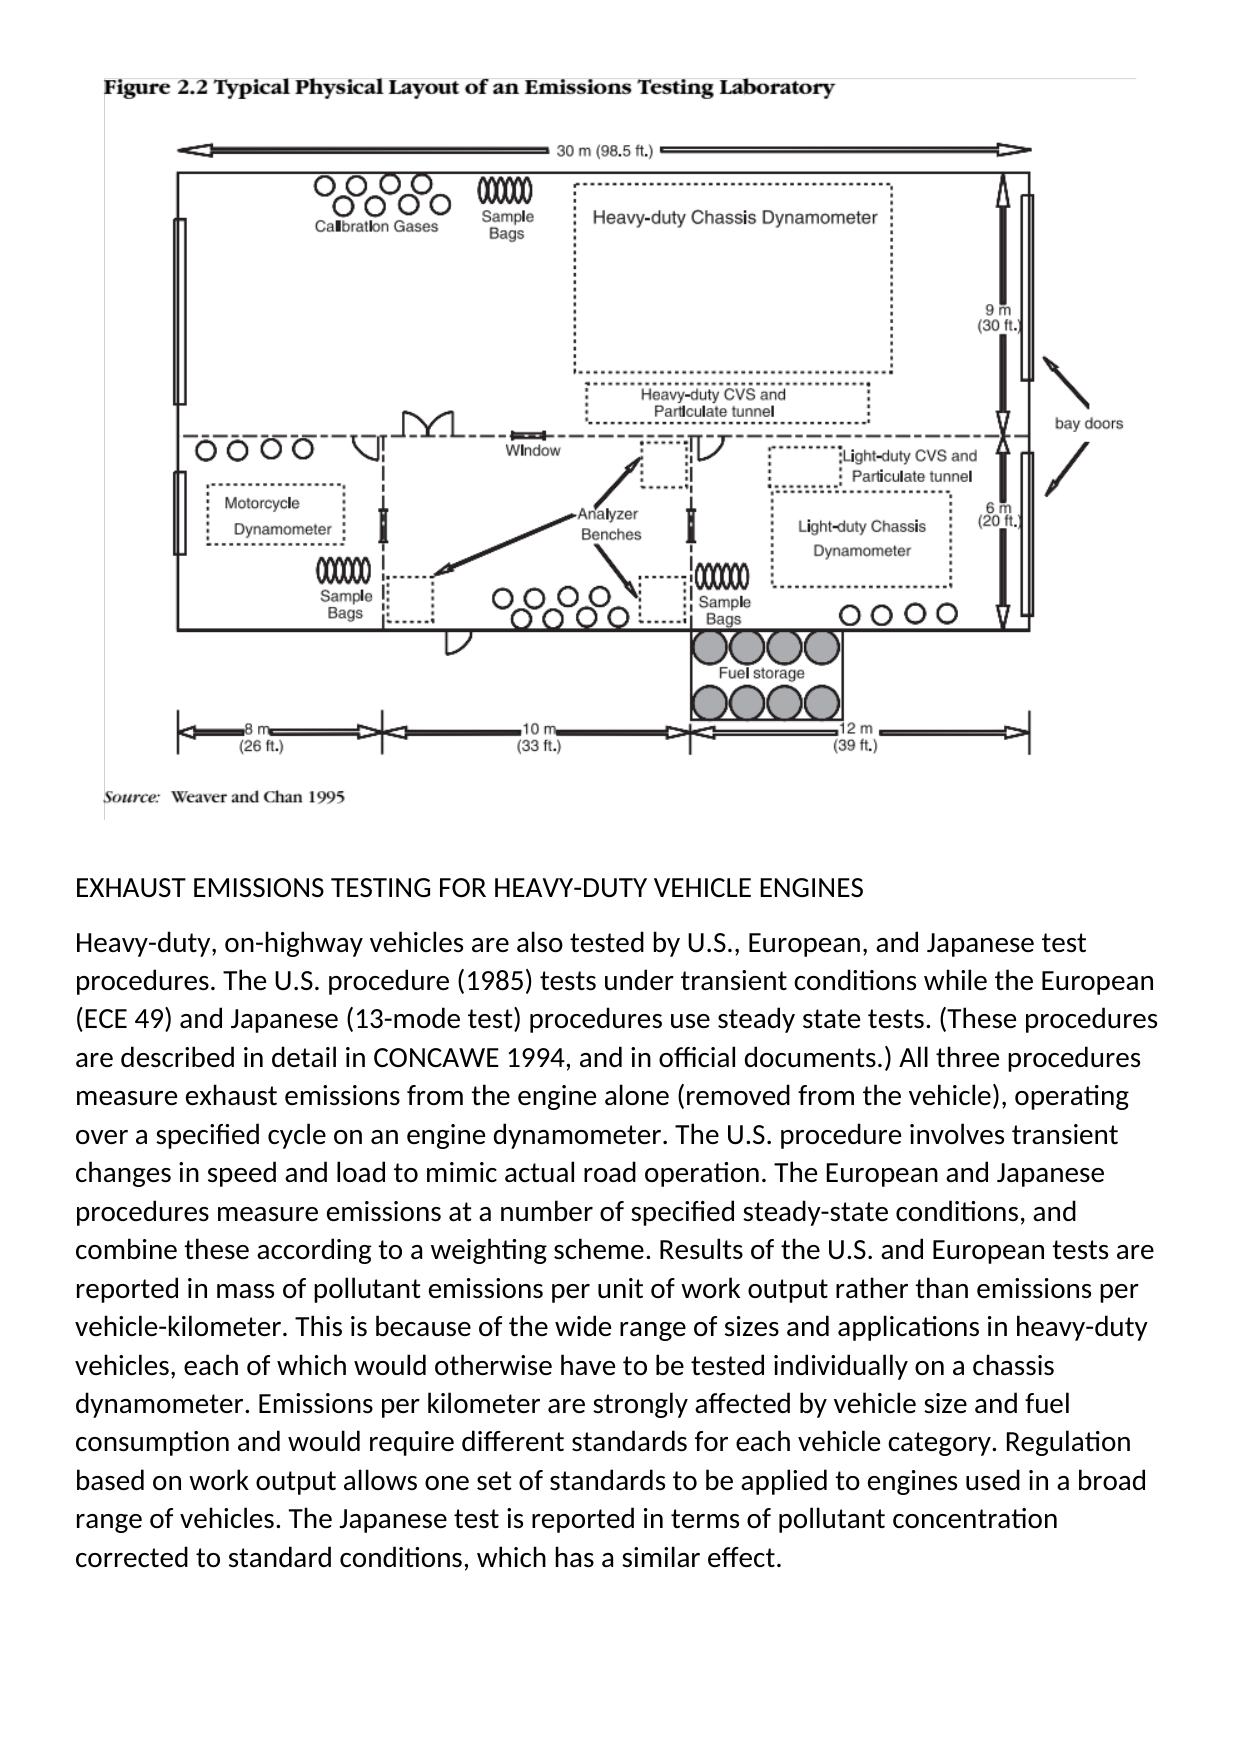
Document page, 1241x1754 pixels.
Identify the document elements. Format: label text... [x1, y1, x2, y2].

picture [73, 59, 1137, 820]
text EXHAUST EMISSIONS TESTING FOR HEAVY-DUTY VEHICLE ENGINES [75, 869, 1165, 904]
text Heavy-duty, on-highway vehicles are also tested by U.S., European, and Japanese test procedures. The U.S. procedure (1985) tests under transient conditions while the European (ECE 49) and Japanese (13-mode test) procedures use steady state tests. (These procedures are described in detail in CONCAWE 1994, and in official documents.) All three procedures measure exhaust emissions from the engine alone (removed from the vehicle), operating over a specified cycle on an engine dynamometer. The U.S. procedure involves transient changes in speed and load to mimic actual road operation. The European and Japanese procedures measure emissions at a number of specified steady-state conditions, and combine these according to a weighting scheme. Results of the U.S. and European tests are reported in mass of pollutant emissions per unit of work output rather than emissions per vehicle-kilometer. This is because of the wide range of sizes and applications in heavy-duty vehicles, each of which would otherwise have to be tested individually on a chassis dynamometer. Emissions per kilometer are strongly affected by vehicle size and fuel consumption and would require different standards for each vehicle category. Regulation based on work output allows one set of standards to be applied to engines used in a broad range of vehicles. The Japanese test is reported in terms of pollutant concentration corrected to standard conditions, which has a similar effect. [75, 924, 1165, 1574]
